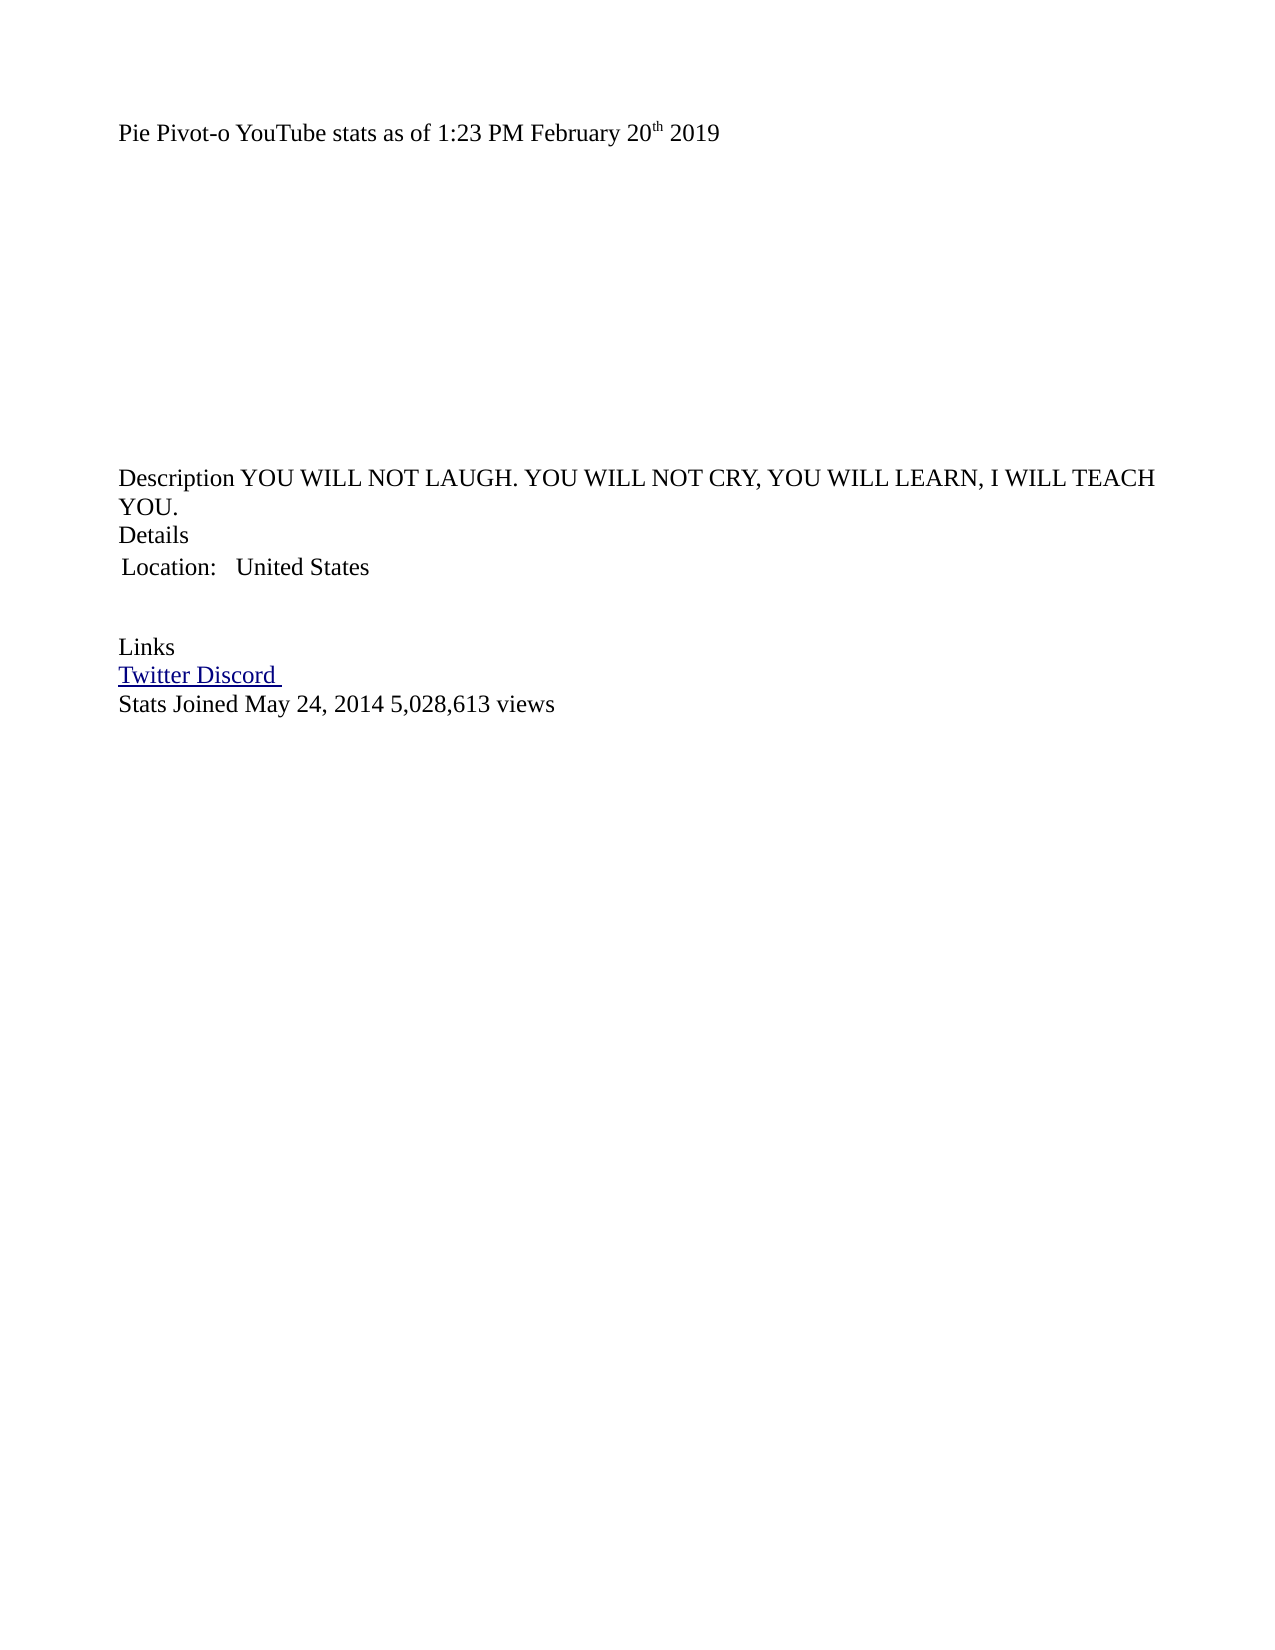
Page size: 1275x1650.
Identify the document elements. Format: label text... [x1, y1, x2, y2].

text Pie Pivot-o YouTube stats as of 1:23 PM February 20th 2019 [118, 118, 1157, 147]
text Details [118, 521, 1157, 549]
text Stats Joined May 24, 2014 5,028,613 views [118, 689, 1157, 718]
text Description YOU WILL NOT LAUGH. YOU WILL NOT CRY, YOU WILL LEARN, I WILL TEACH YOU. [118, 463, 1157, 521]
text Links [118, 632, 1157, 660]
table_header United States [233, 549, 388, 584]
table_header Location: [118, 549, 233, 584]
text Twitter Discord [118, 660, 1157, 689]
